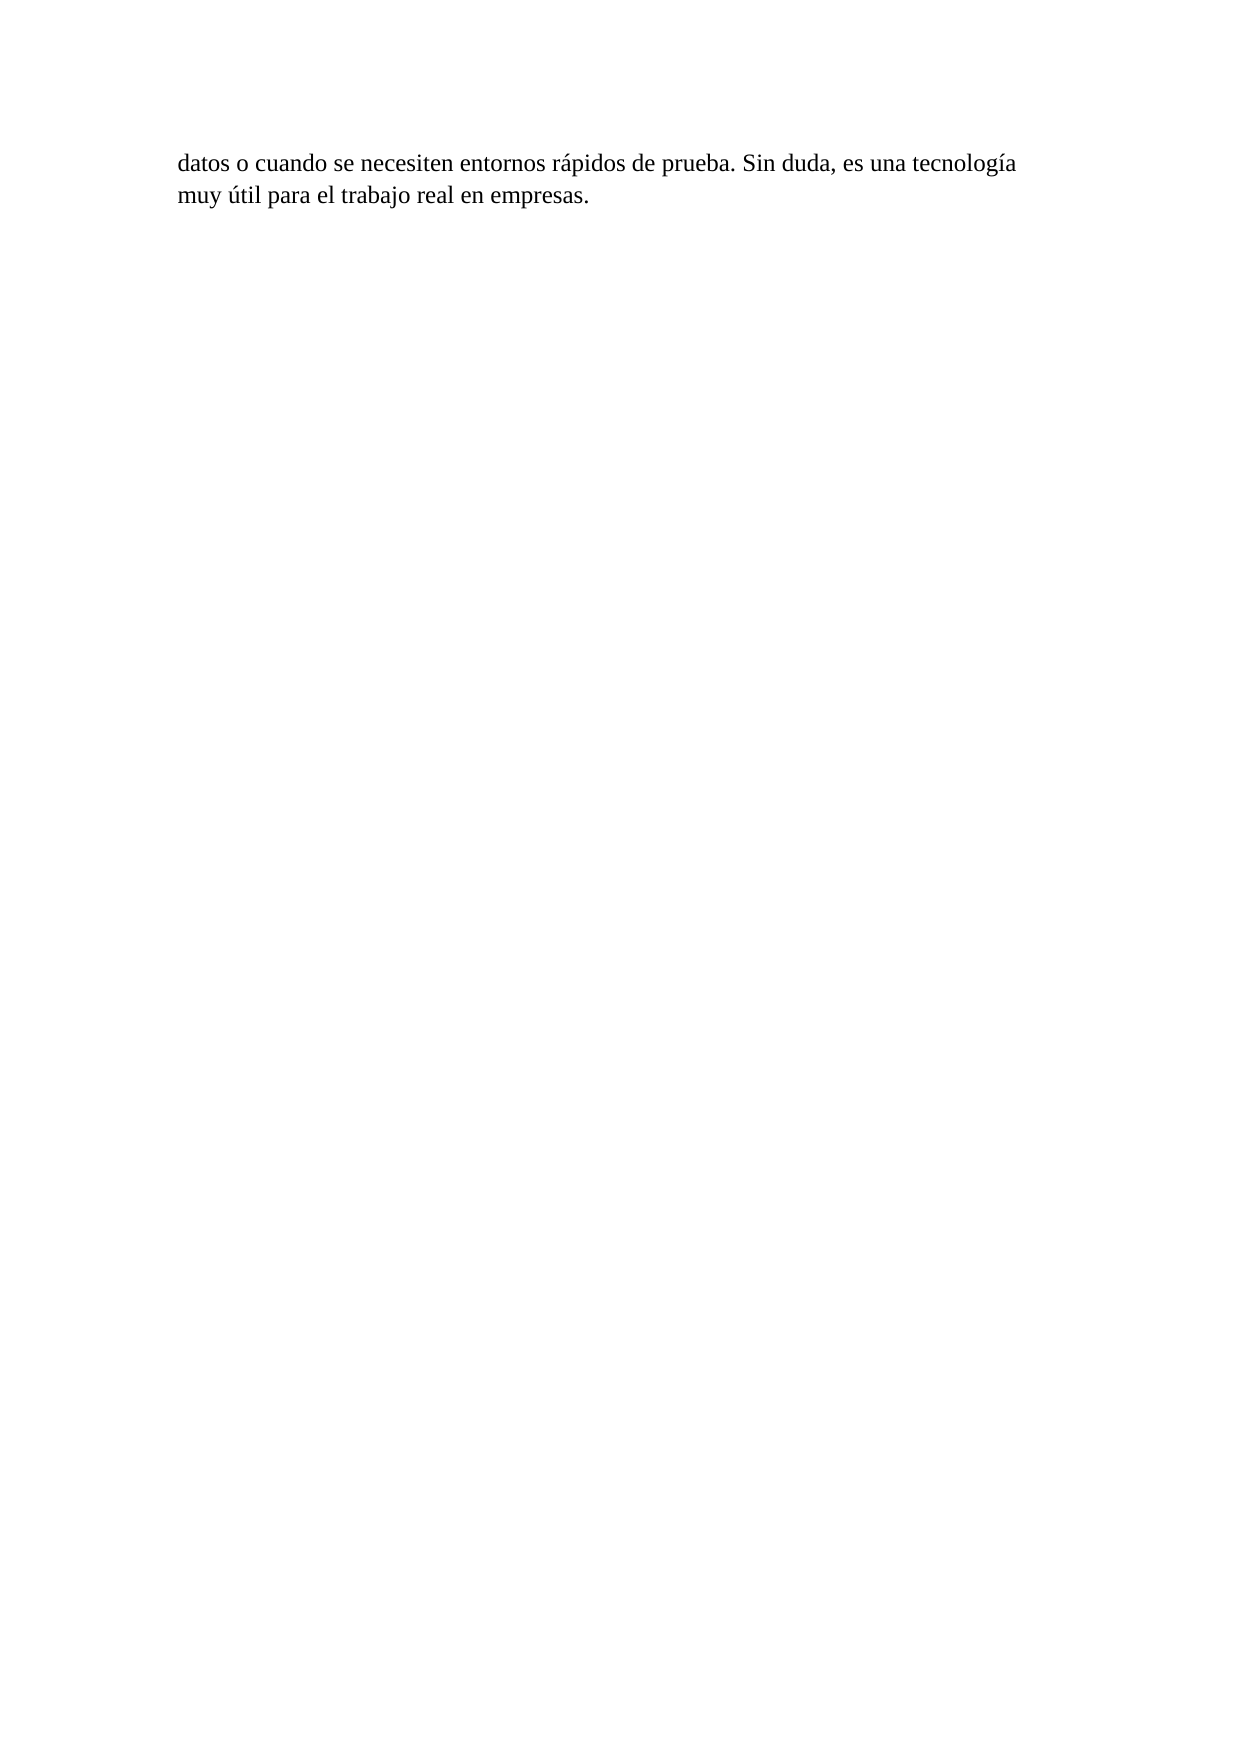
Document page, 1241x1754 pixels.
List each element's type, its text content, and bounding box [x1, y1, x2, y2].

text datos o cuando se necesiten entornos rápidos de prueba. Sin duda, es una tecnología muy útil para el trabajo real en empresas. [177, 148, 1063, 209]
